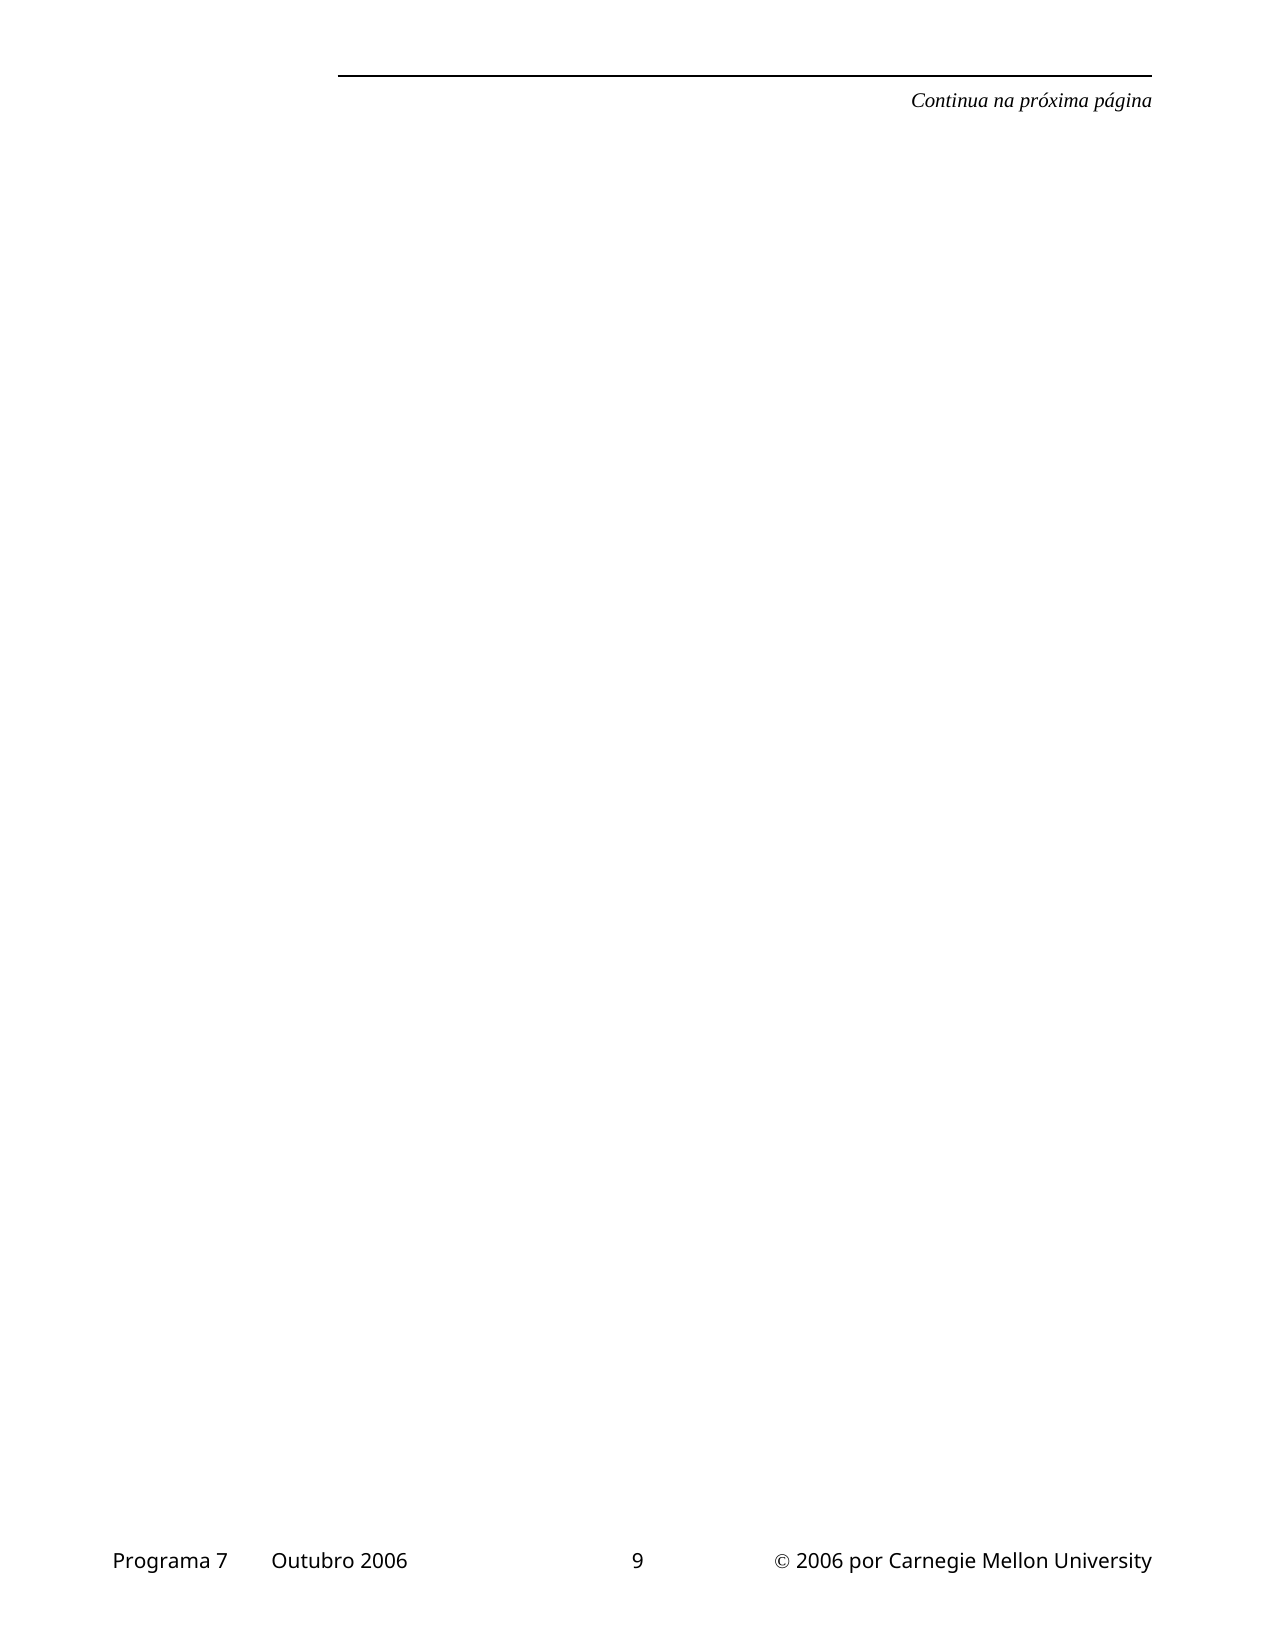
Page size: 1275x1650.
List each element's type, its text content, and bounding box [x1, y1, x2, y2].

text Continua na próxima página [337, 76, 1152, 112]
